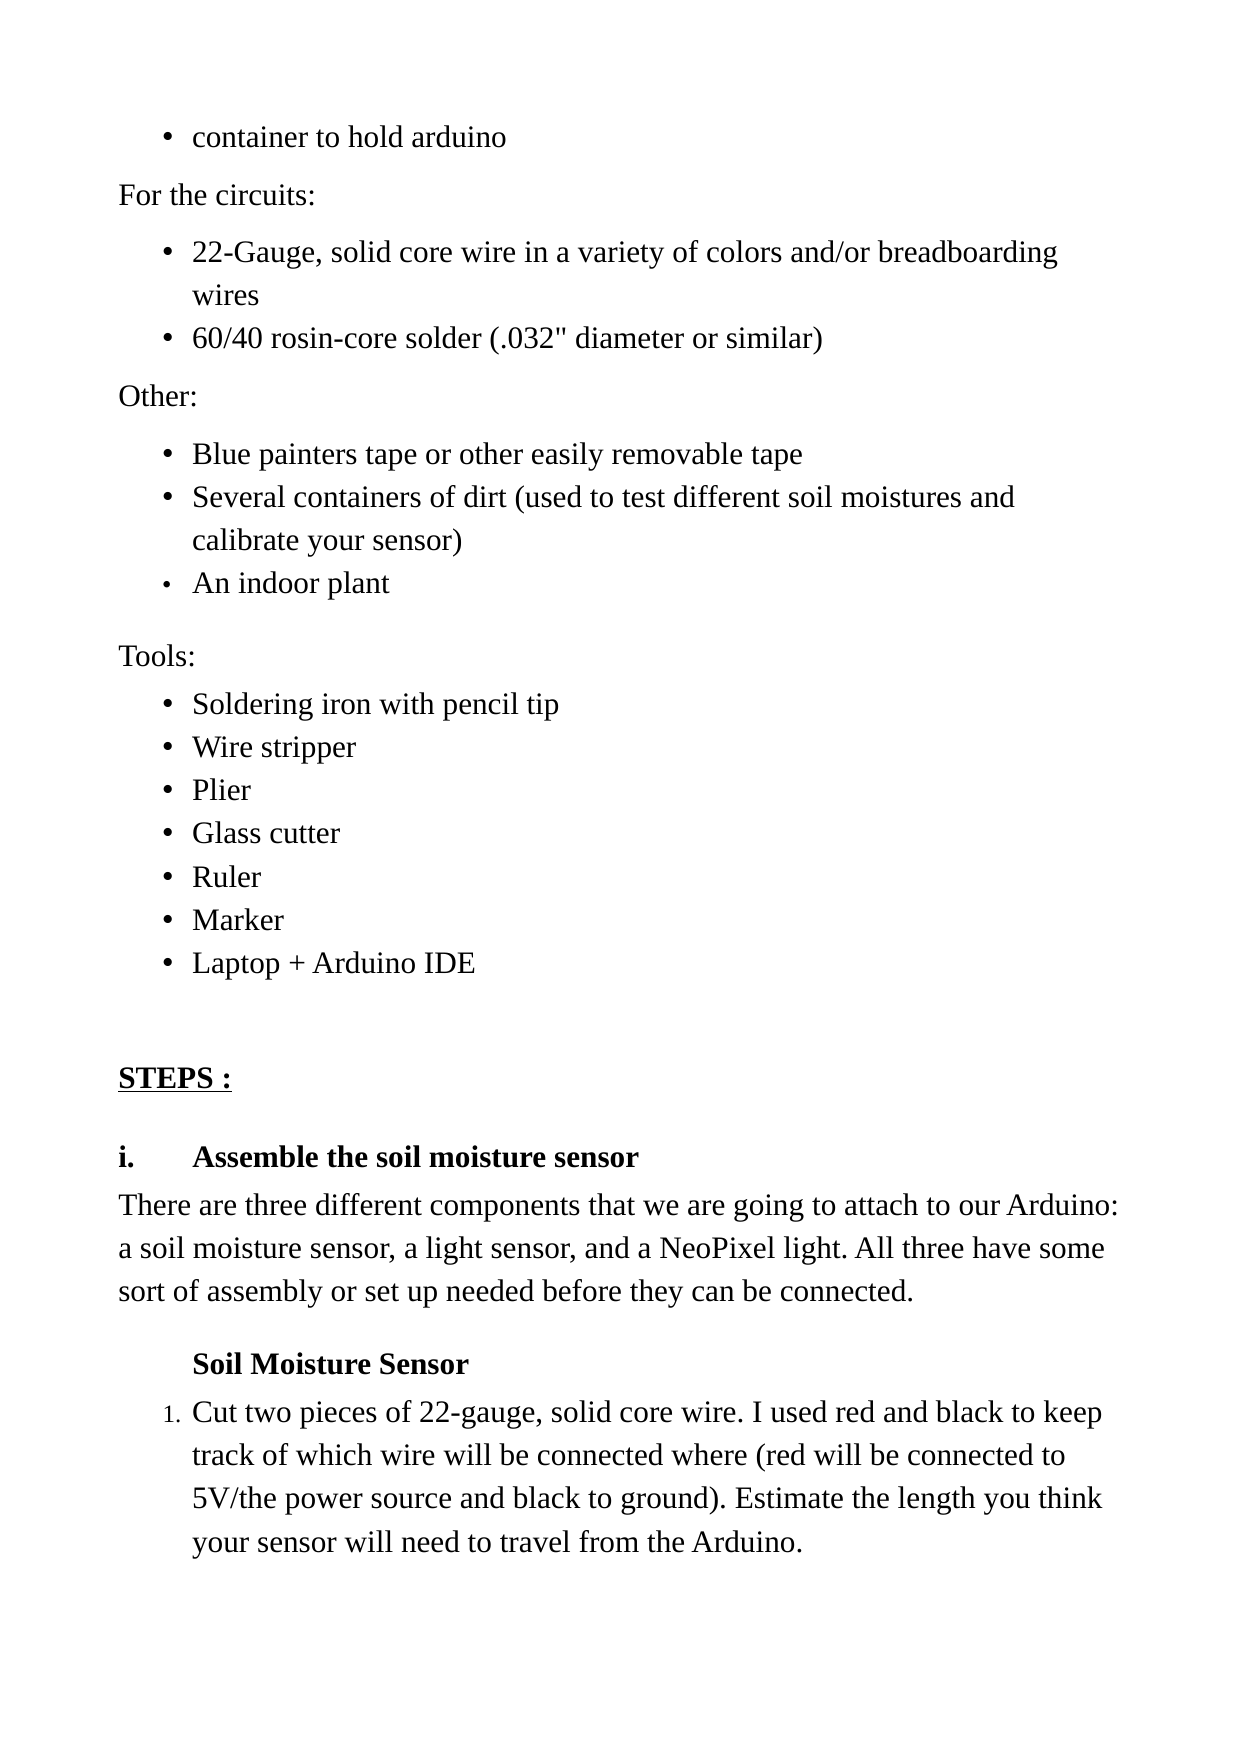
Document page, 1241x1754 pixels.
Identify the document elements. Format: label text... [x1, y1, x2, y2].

list 22-Gauge, solid core wire in a variety of colors and/or breadboarding wires [162, 233, 1122, 313]
subtitle Soil Moisture Sensor [118, 1345, 1122, 1381]
subtitle i. Assemble the soil moisture sensor [118, 1138, 1122, 1174]
list container to hold arduino [162, 118, 1122, 154]
list An indoor plant [162, 564, 1122, 601]
list Ruler [162, 858, 1122, 894]
list Marker [162, 901, 1122, 937]
list Blue painters tape or other easily removable tape [162, 435, 1122, 471]
text STEPS : [118, 1059, 1122, 1095]
list Plier [162, 772, 1122, 807]
text Other: [118, 377, 1122, 413]
list Glass cutter [162, 815, 1122, 851]
list Cut two pieces of 22-gauge, solid core wire. I used red and black to keep track of which wire will be connected where (red will be connected to 5V/the power source and black to ground). Estimate the length you think your sensor will need to travel from the Arduino. [162, 1393, 1122, 1559]
list Laptop + Arduino IDE [162, 944, 1122, 980]
list Several containers of dirt (used to test different soil moistures and calibrate your sensor) [162, 478, 1122, 557]
list 60/40 rosin-core solder (.032" diameter or similar) [162, 320, 1122, 356]
list Soldering iron with pencil tip [162, 685, 1122, 721]
text For the circuits: [118, 176, 1122, 212]
subtitle Tools: [118, 637, 1122, 673]
list Wire stripper [162, 728, 1122, 764]
text There are three different components that we are going to attach to our Arduino: a soil moisture sensor, a light sensor, and a NeoPixel light. All three have some sort of assembly or set up needed before they can be connected. [118, 1186, 1122, 1309]
